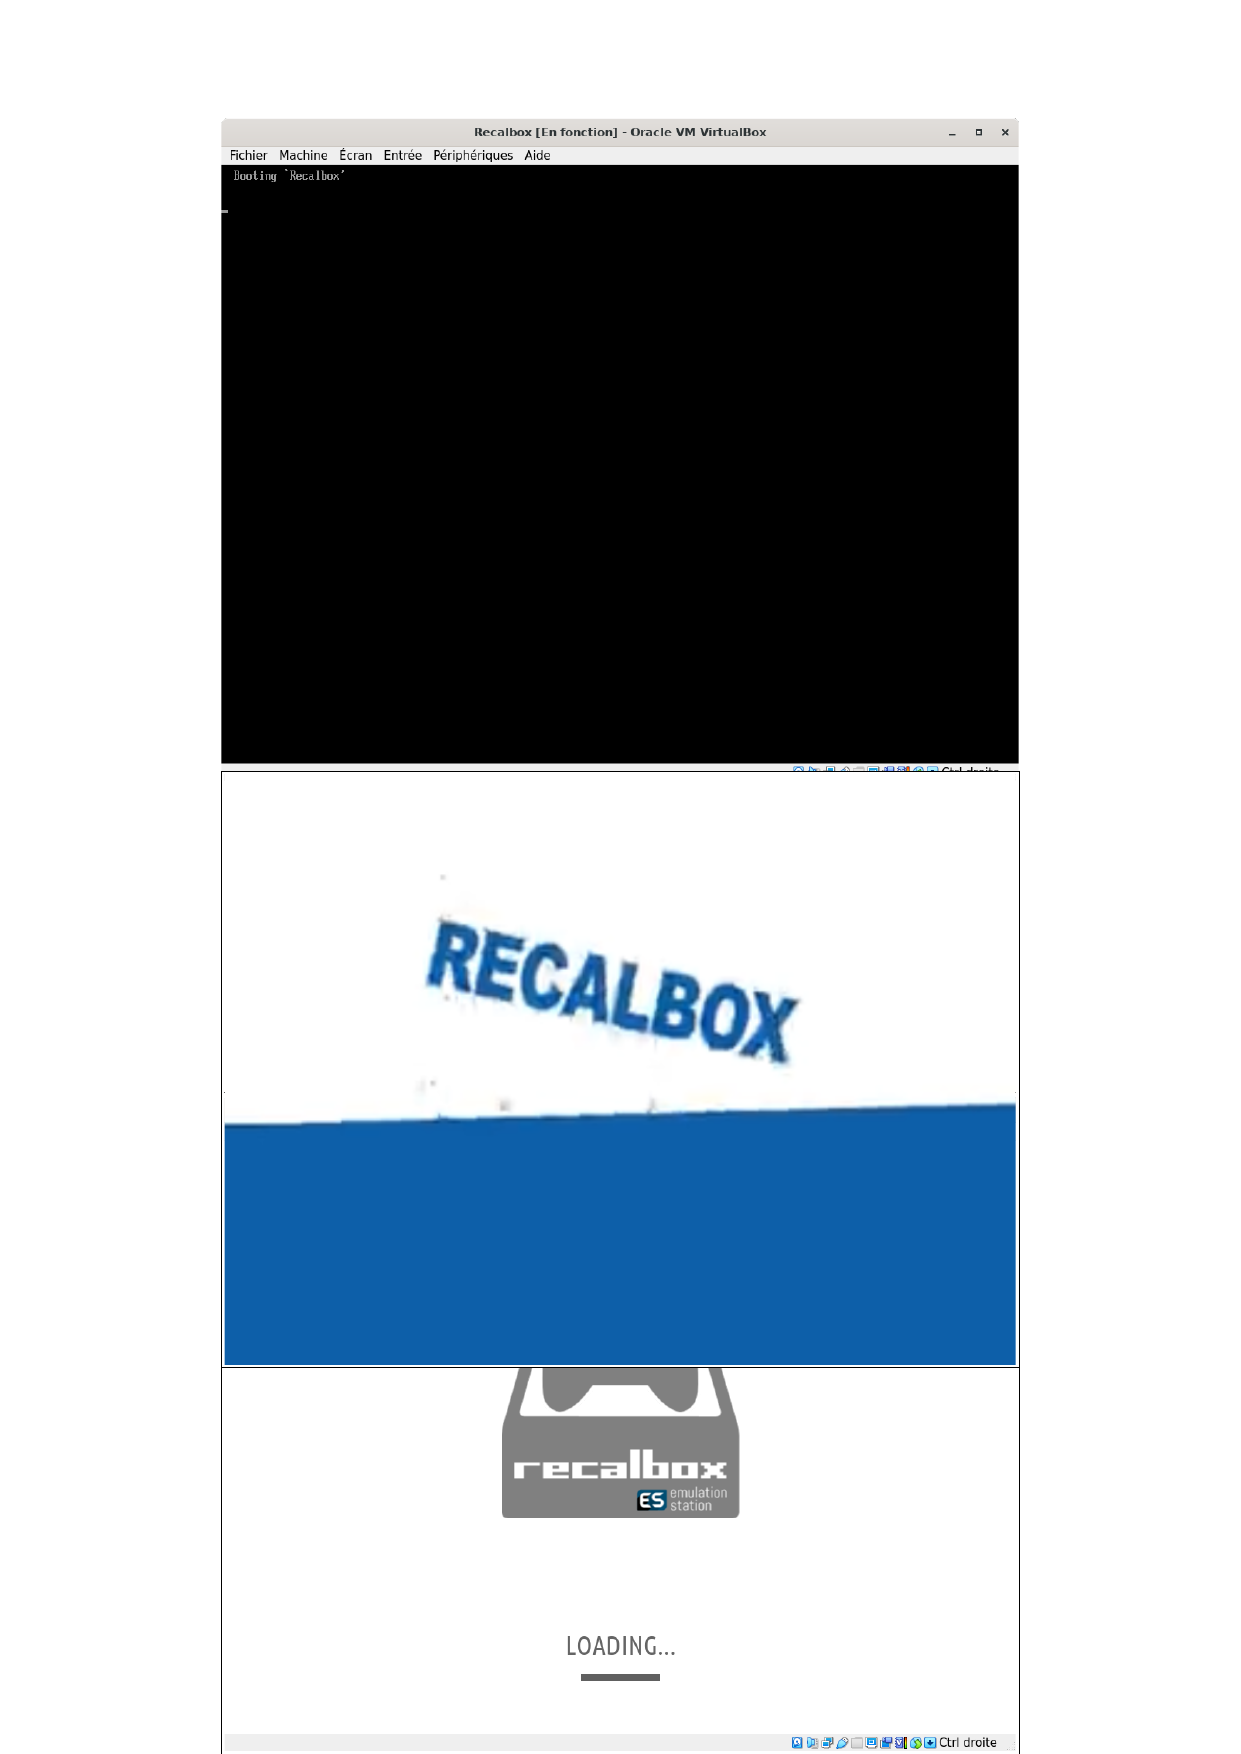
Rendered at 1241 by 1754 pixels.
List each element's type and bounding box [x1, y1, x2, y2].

picture [224, 1368, 1016, 1751]
picture [221, 118, 1019, 771]
picture [224, 774, 1016, 1365]
